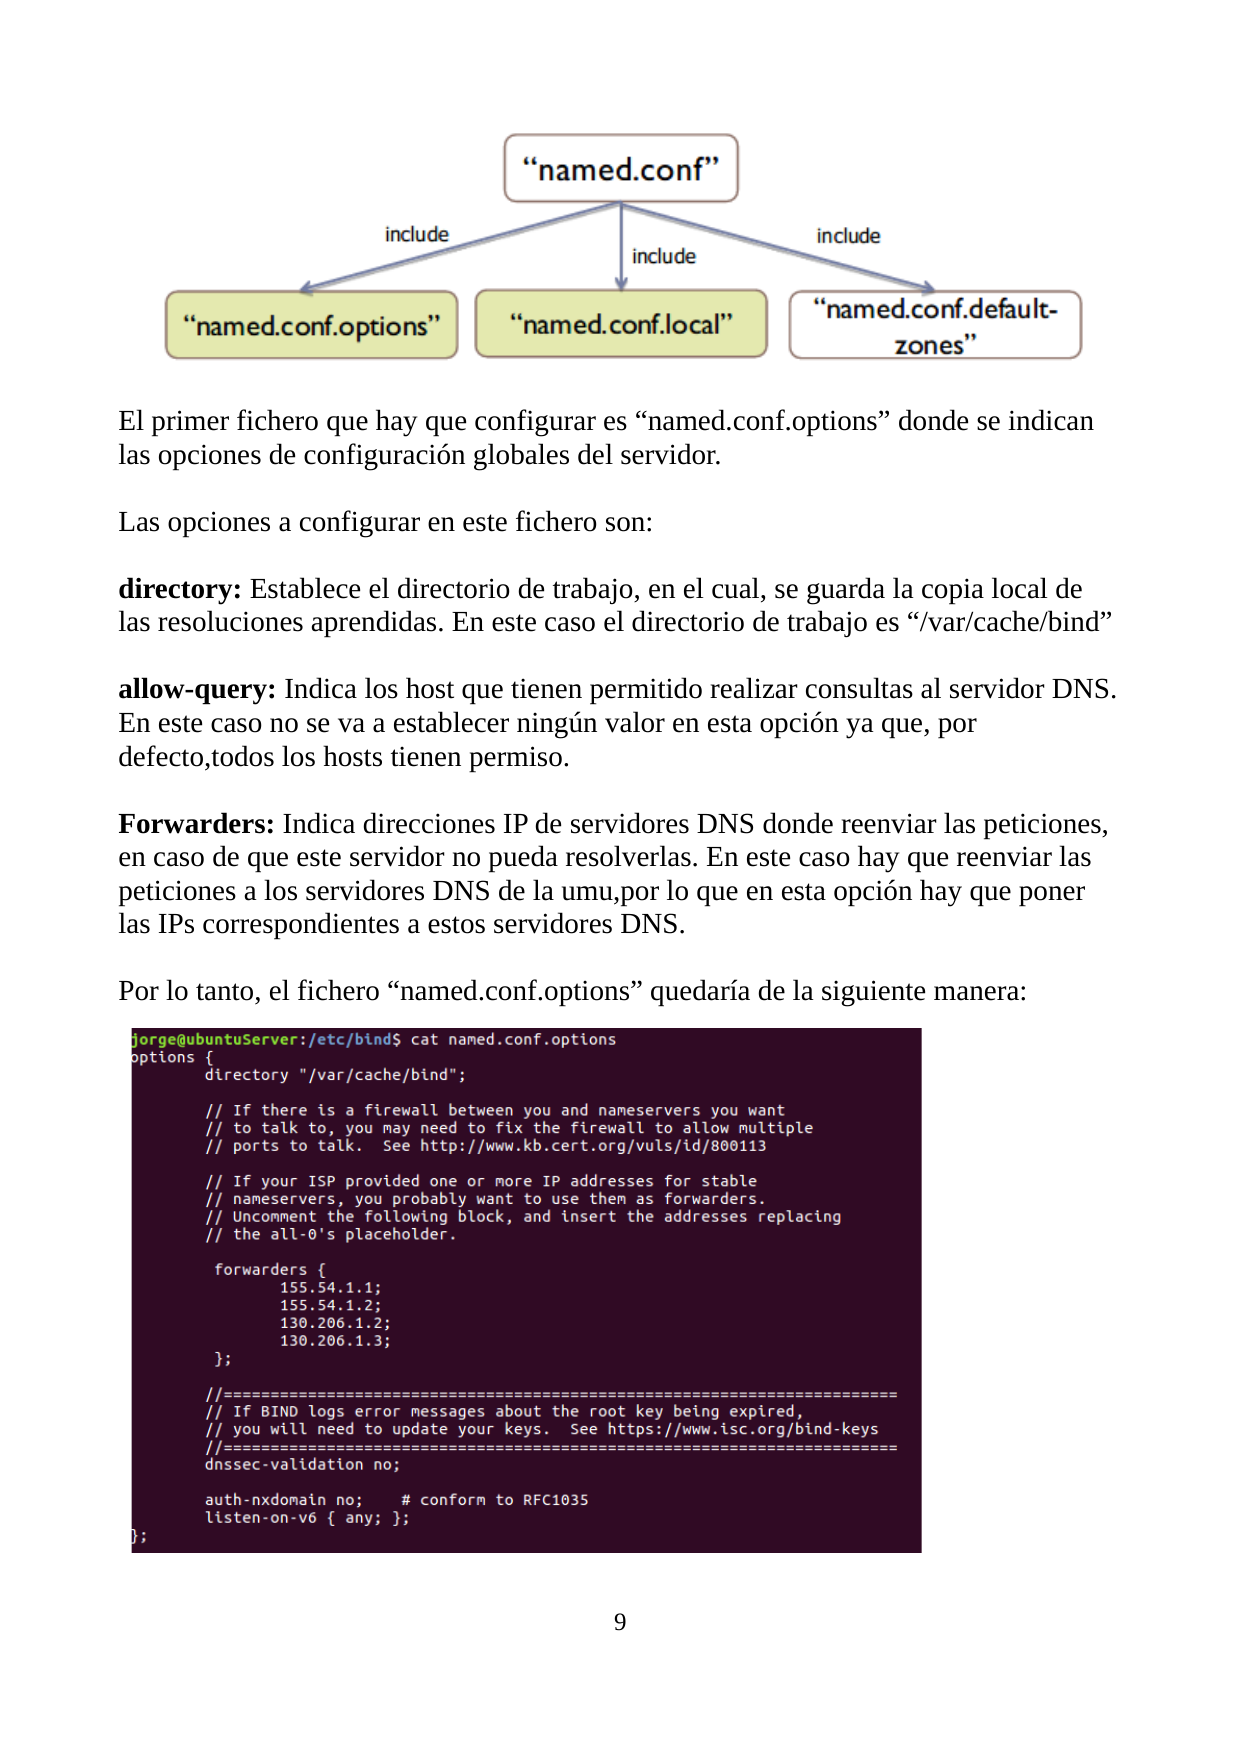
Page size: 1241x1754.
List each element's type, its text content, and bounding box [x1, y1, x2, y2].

text El primer fichero que hay que configurar es “named.conf.options” donde se indican las opciones de configuración globales del servidor. [118, 403, 1122, 470]
text Forwarders: Indica direcciones IP de servidores DNS donde reenviar las peticiones, en caso de que este servidor no pueda resolverlas. En este caso hay que reenviar las peticiones a los servidores DNS de la umu,por lo que en esta opción hay que poner las IPs correspondientes a estos servidores DNS. [118, 806, 1122, 940]
text allow-query: Indica los host que tienen permitido realizar consultas al servidor DNS. En este caso no se va a establecer ningún valor en esta opción ya que, por defecto,todos los hosts tienen permiso. [118, 672, 1122, 772]
picture [129, 118, 1111, 370]
text Las opciones a configurar en este fichero son: [118, 504, 1122, 537]
picture [131, 1028, 922, 1553]
text Por lo tanto, el fichero “named.conf.options” quedaría de la siguiente manera: [118, 973, 1122, 1007]
text directory: Establece el directorio de trabajo, en el cual, se guarda la copia local de las resoluciones aprendidas. En este caso el directorio de trabajo es “/var/cache/bind” [118, 571, 1122, 638]
